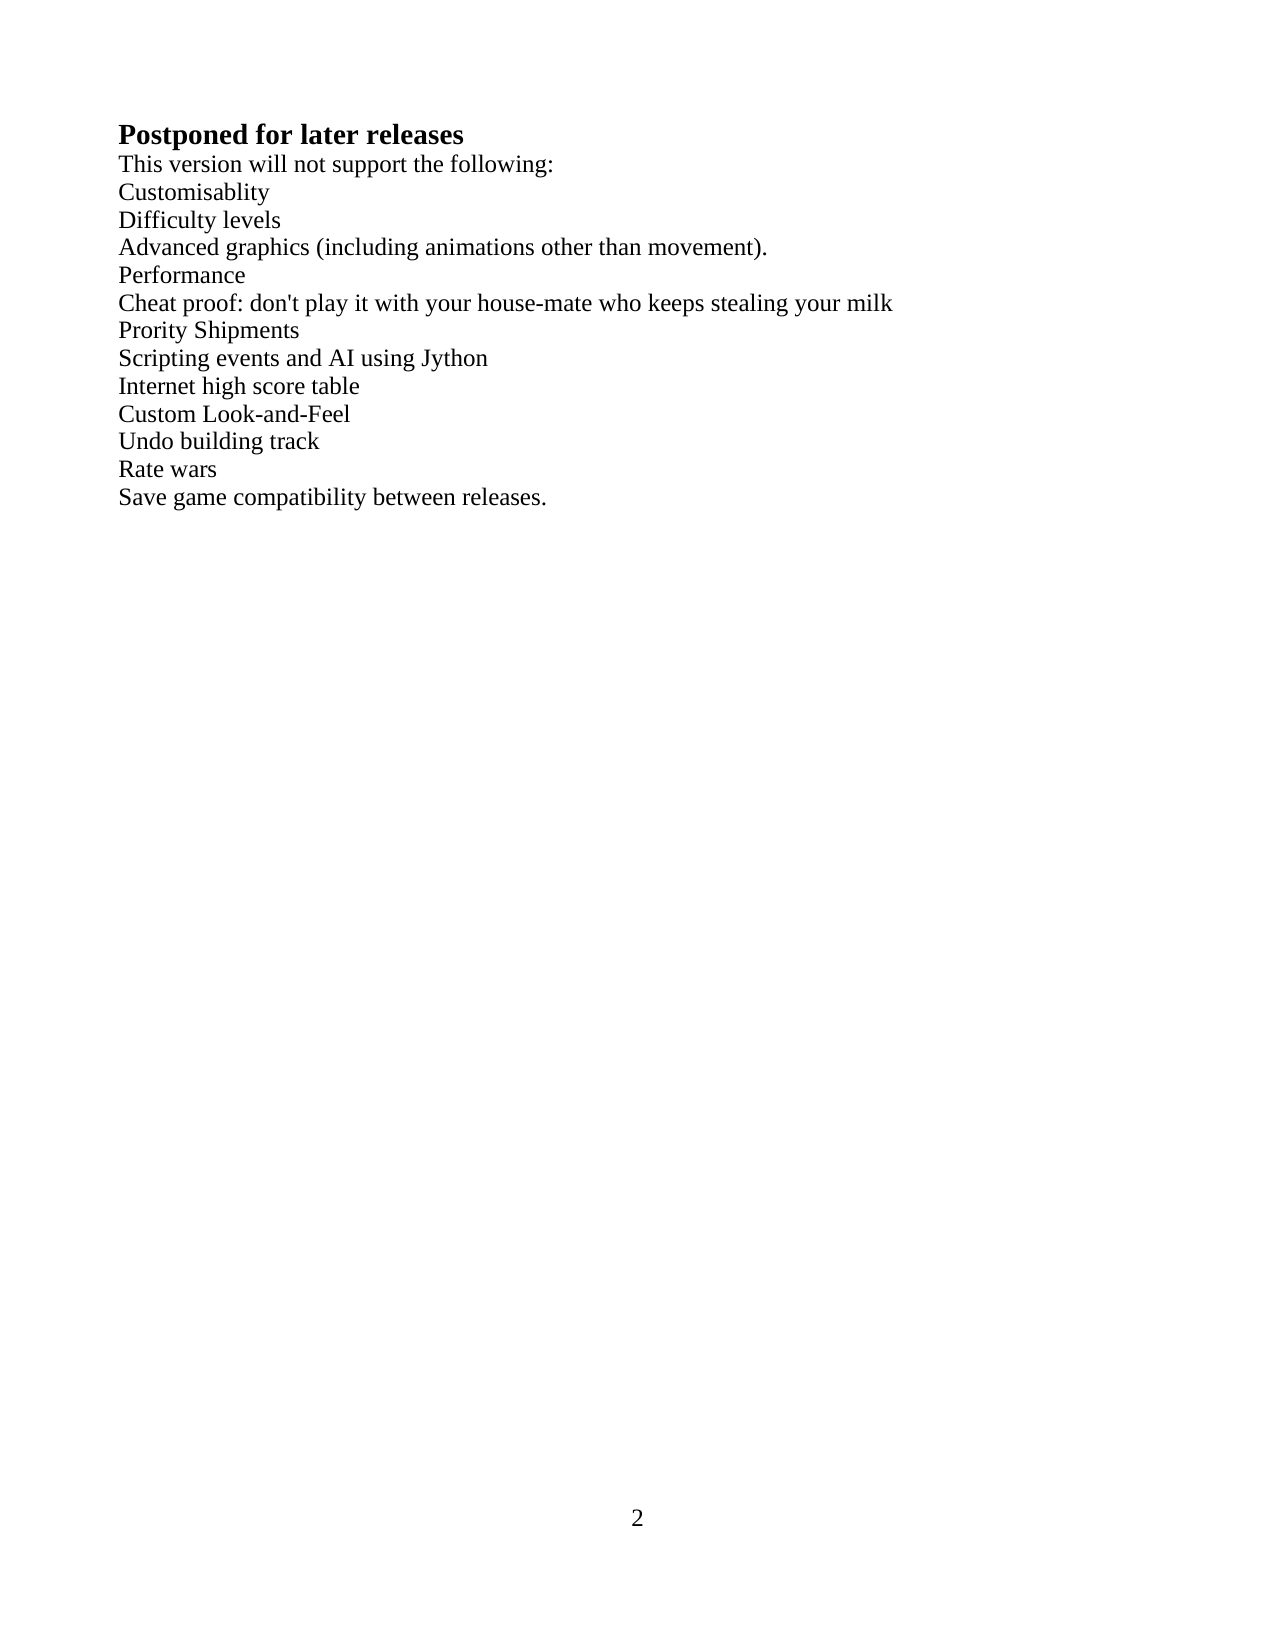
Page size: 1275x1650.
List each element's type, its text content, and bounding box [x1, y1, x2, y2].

text This version will not support the following: [118, 150, 1157, 178]
text Postponed for later releases [118, 118, 1157, 150]
text Undo building track [118, 427, 1157, 455]
text Prority Shipments [118, 317, 1157, 344]
text Difficulty levels [118, 206, 1157, 233]
text Custom Look-and-Feel [118, 400, 1157, 427]
text Advanced graphics (including animations other than movement). [118, 233, 1157, 261]
text Performance [118, 261, 1157, 289]
text Scripting events and AI using Jython [118, 344, 1157, 372]
text Customisablity [118, 178, 1157, 206]
text Save game compatibility between releases. [118, 483, 1157, 511]
text Internet high score table [118, 372, 1157, 400]
text Rate wars [118, 455, 1157, 483]
text Cheat proof: don't play it with your house-mate who keeps stealing your milk [118, 289, 1157, 317]
